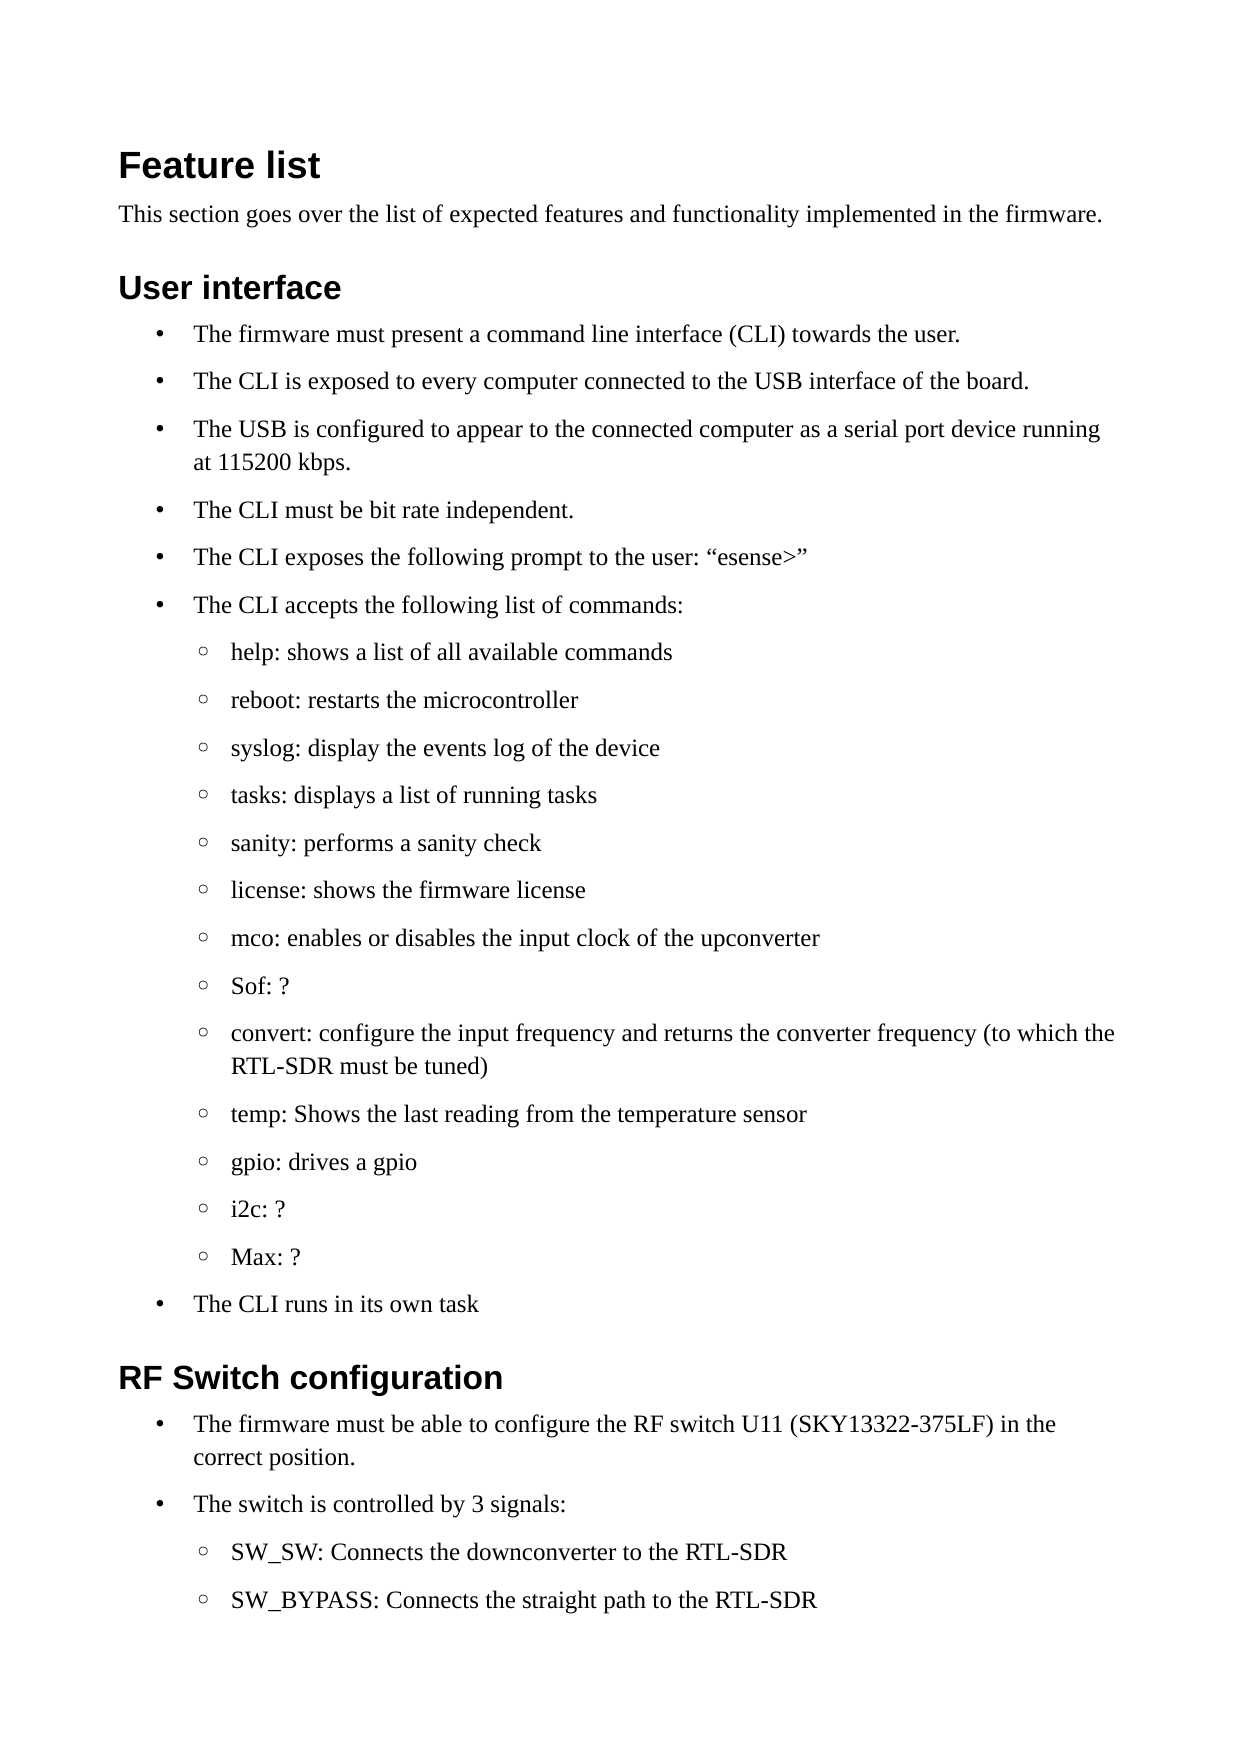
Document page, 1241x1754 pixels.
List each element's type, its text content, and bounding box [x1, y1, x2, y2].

subtitle User interface [118, 268, 1122, 306]
subtitle Feature list [118, 143, 1122, 187]
list SW_SW: Connects the downconverter to the RTL-SDR [193, 1537, 1122, 1566]
list sanity: performs a sanity check [193, 828, 1122, 857]
list The firmware must present a command line interface (CLI) towards the user. [156, 319, 1122, 348]
list syslog: display the events log of the device [193, 733, 1122, 761]
subtitle RF Switch configuration [118, 1358, 1122, 1396]
list convert: configure the input frequency and returns the converter frequency (to which the RTL-SDR must be tuned) [193, 1018, 1122, 1080]
list Max: ? [193, 1242, 1122, 1271]
list The USB is configured to appear to the connected computer as a serial port device running at 115200 kbps. [156, 414, 1122, 476]
list The CLI is exposed to every computer connected to the USB interface of the board. [156, 366, 1122, 395]
list help: shows a list of all available commands [193, 637, 1122, 666]
list reboot: restarts the microcontroller [193, 685, 1122, 714]
list The CLI runs in its own task [156, 1289, 1122, 1318]
list i2c: ? [193, 1194, 1122, 1223]
list SW_BYPASS: Connects the straight path to the RTL-SDR [193, 1585, 1122, 1613]
list The firmware must be able to configure the RF switch U11 (SKY13322-375LF) in the correct position. [156, 1409, 1122, 1471]
list gpio: drives a gpio [193, 1147, 1122, 1175]
text This section goes over the list of expected features and functionality implemented in the firmware. [118, 199, 1122, 228]
list The CLI exposes the following prompt to the user: “esense>” [156, 542, 1122, 571]
list license: shows the firmware license [193, 876, 1122, 904]
list The CLI must be bit rate independent. [156, 495, 1122, 523]
list mco: enables or disables the input clock of the upconverter [193, 923, 1122, 952]
list temp: Shows the last reading from the temperature sensor [193, 1099, 1122, 1128]
list Sof: ? [193, 971, 1122, 999]
list tasks: displays a list of running tasks [193, 780, 1122, 809]
list The switch is controlled by 3 signals: [156, 1489, 1122, 1518]
list The CLI accepts the following list of commands: [156, 590, 1122, 619]
